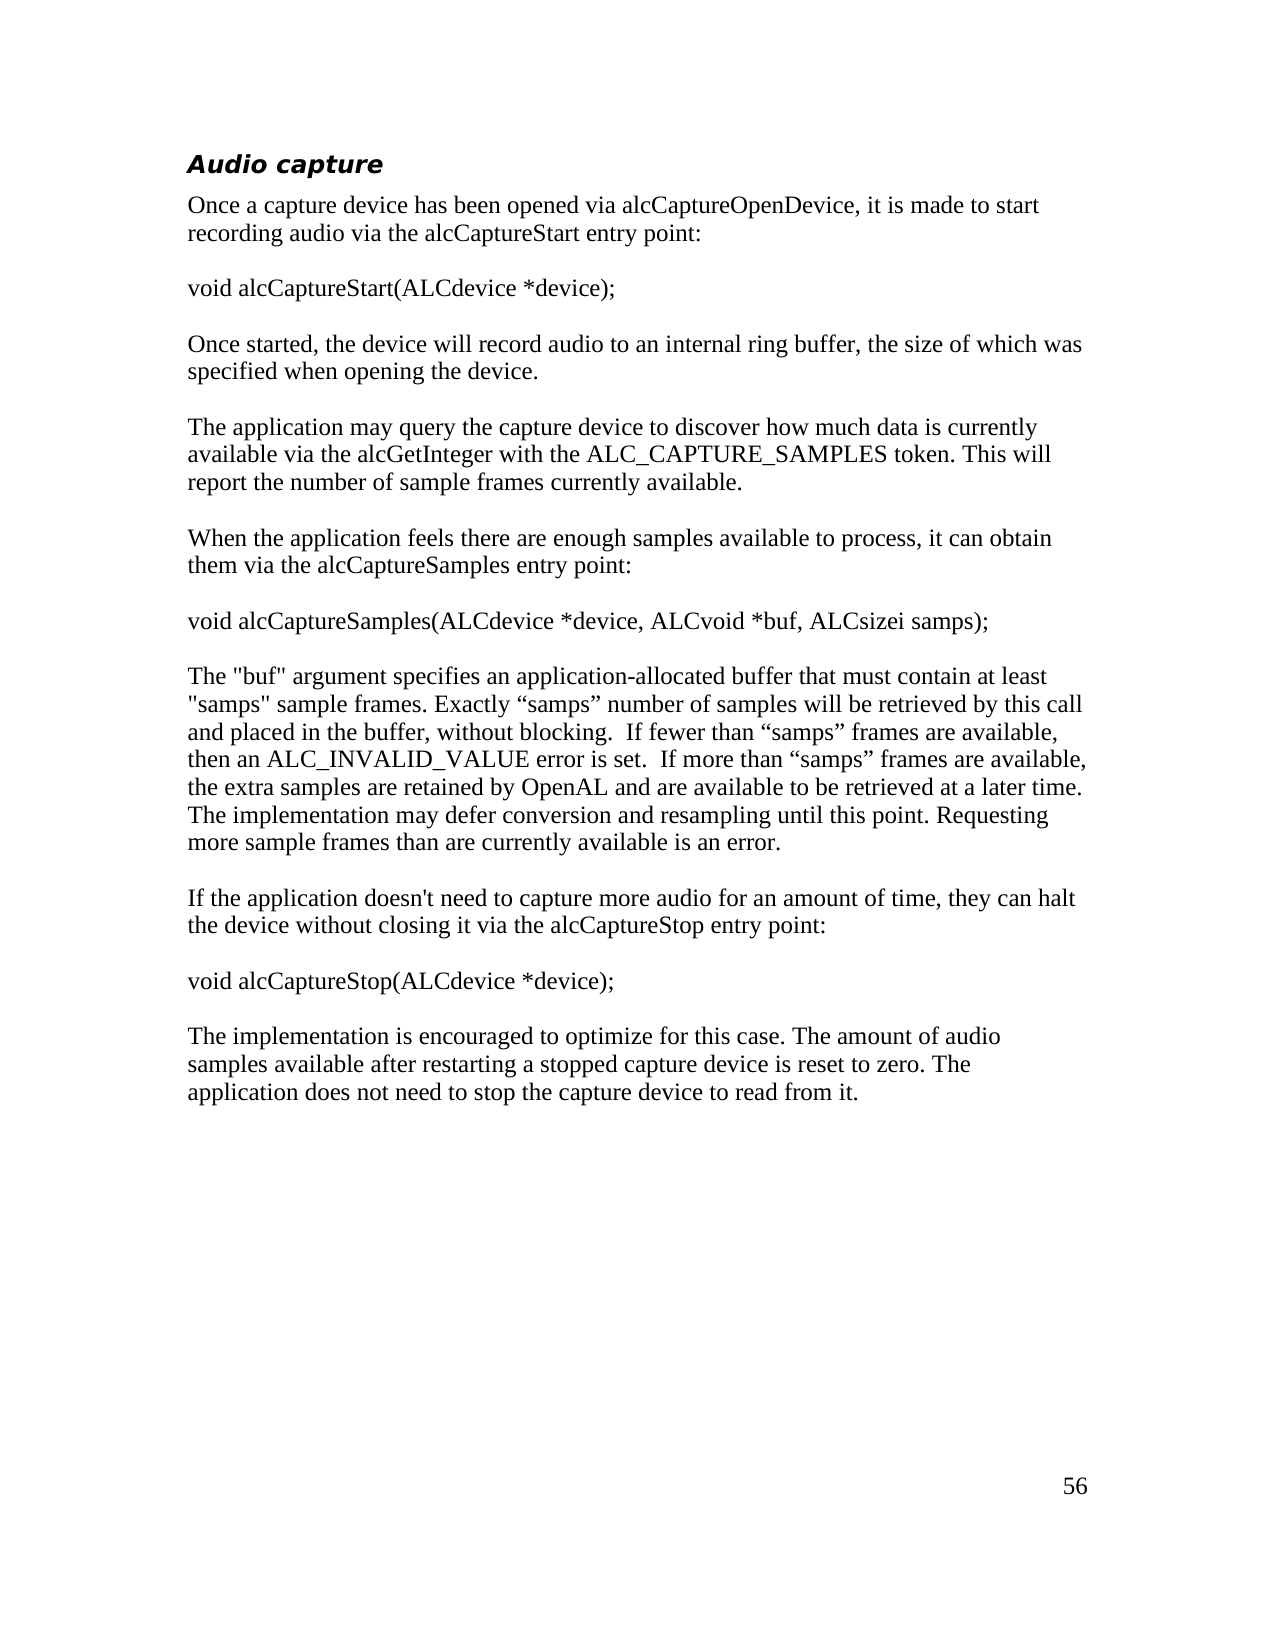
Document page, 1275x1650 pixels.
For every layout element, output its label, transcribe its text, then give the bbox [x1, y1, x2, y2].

text void alcCaptureStop(ALCdevice *device); [187, 967, 1087, 995]
text The implementation is encouraged to optimize for this case. The amount of audio samples available after restarting a stopped capture device is reset to zero. The application does not need to stop the capture device to read from it. [187, 1022, 1087, 1106]
text If the application doesn't need to capture more audio for an amount of time, they can halt the device without closing it via the alcCaptureStop entry point: [187, 884, 1087, 939]
text Once a capture device has been opened via alcCaptureOpenDevice, it is made to start recording audio via the alcCaptureStart entry point: [187, 191, 1087, 247]
text The application may query the capture device to discover how much data is currently available via the alcGetInteger with the ALC_CAPTURE_SAMPLES token. This will report the number of sample frames currently available. [187, 413, 1087, 496]
text void alcCaptureStart(ALCdevice *device); [187, 274, 1087, 302]
text void alcCaptureSamples(ALCdevice *device, ALCvoid *buf, ALCsizei samps); [187, 607, 1087, 634]
text When the application feels there are enough samples available to process, it can obtain them via the alcCaptureSamples entry point: [187, 524, 1087, 579]
subtitle Audio capture [187, 150, 1087, 179]
text Once started, the device will record audio to an internal ring buffer, the size of which was specified when opening the device. [187, 330, 1087, 385]
text The "buf" argument specifies an application-allocated buffer that must contain at least "samps" sample frames. Exactly “samps” number of samples will be retrieved by this call and placed in the buffer, without blocking. If fewer than “samps” frames are available, then an ALC_INVALID_VALUE error is set. If more than “samps” frames are available, the extra samples are retained by OpenAL and are available to be retrieved at a later time. The implementation may defer conversion and resampling until this point. Requesting more sample frames than are currently available is an error. [187, 662, 1087, 856]
